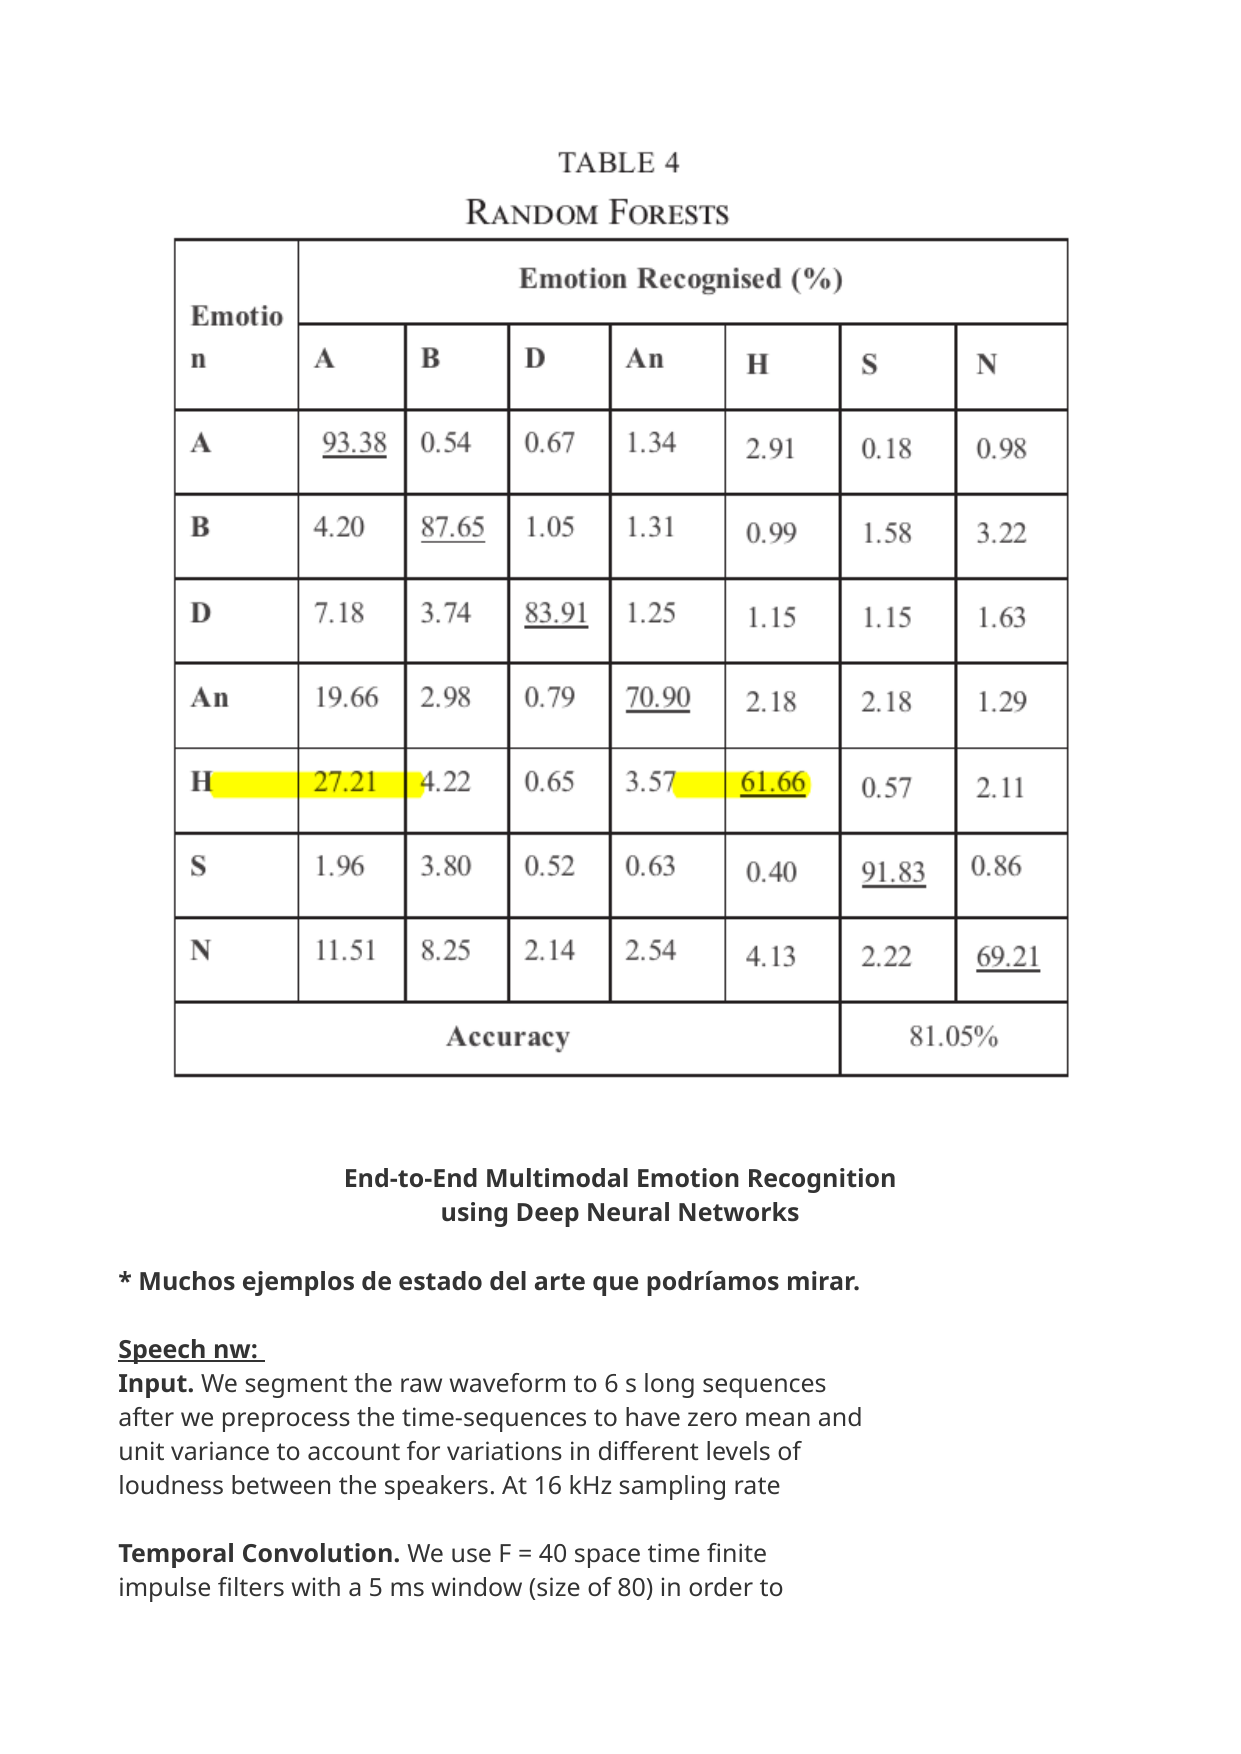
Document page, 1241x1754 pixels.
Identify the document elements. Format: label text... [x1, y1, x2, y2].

text Temporal Convolution. We use F = 40 space time finite [118, 1536, 1122, 1570]
text End-to-End Multimodal Emotion Recognition [118, 1161, 1122, 1195]
text * Muchos ejemplos de estado del arte que podríamos mirar. [118, 1263, 1122, 1297]
text using Deep Neural Networks [118, 1195, 1122, 1229]
text Speech nw: [118, 1331, 1122, 1365]
text after we preprocess the time-sequences to have zero mean and [118, 1399, 1122, 1433]
text loudness between the speakers. At 16 kHz sampling rate [118, 1468, 1122, 1502]
text Input. We segment the raw waveform to 6 s long sequences [118, 1365, 1122, 1399]
picture [129, 118, 1111, 1093]
text impulse filters with a 5 ms window (size of 80) in order to [118, 1570, 1122, 1604]
text unit variance to account for variations in different levels of [118, 1433, 1122, 1468]
